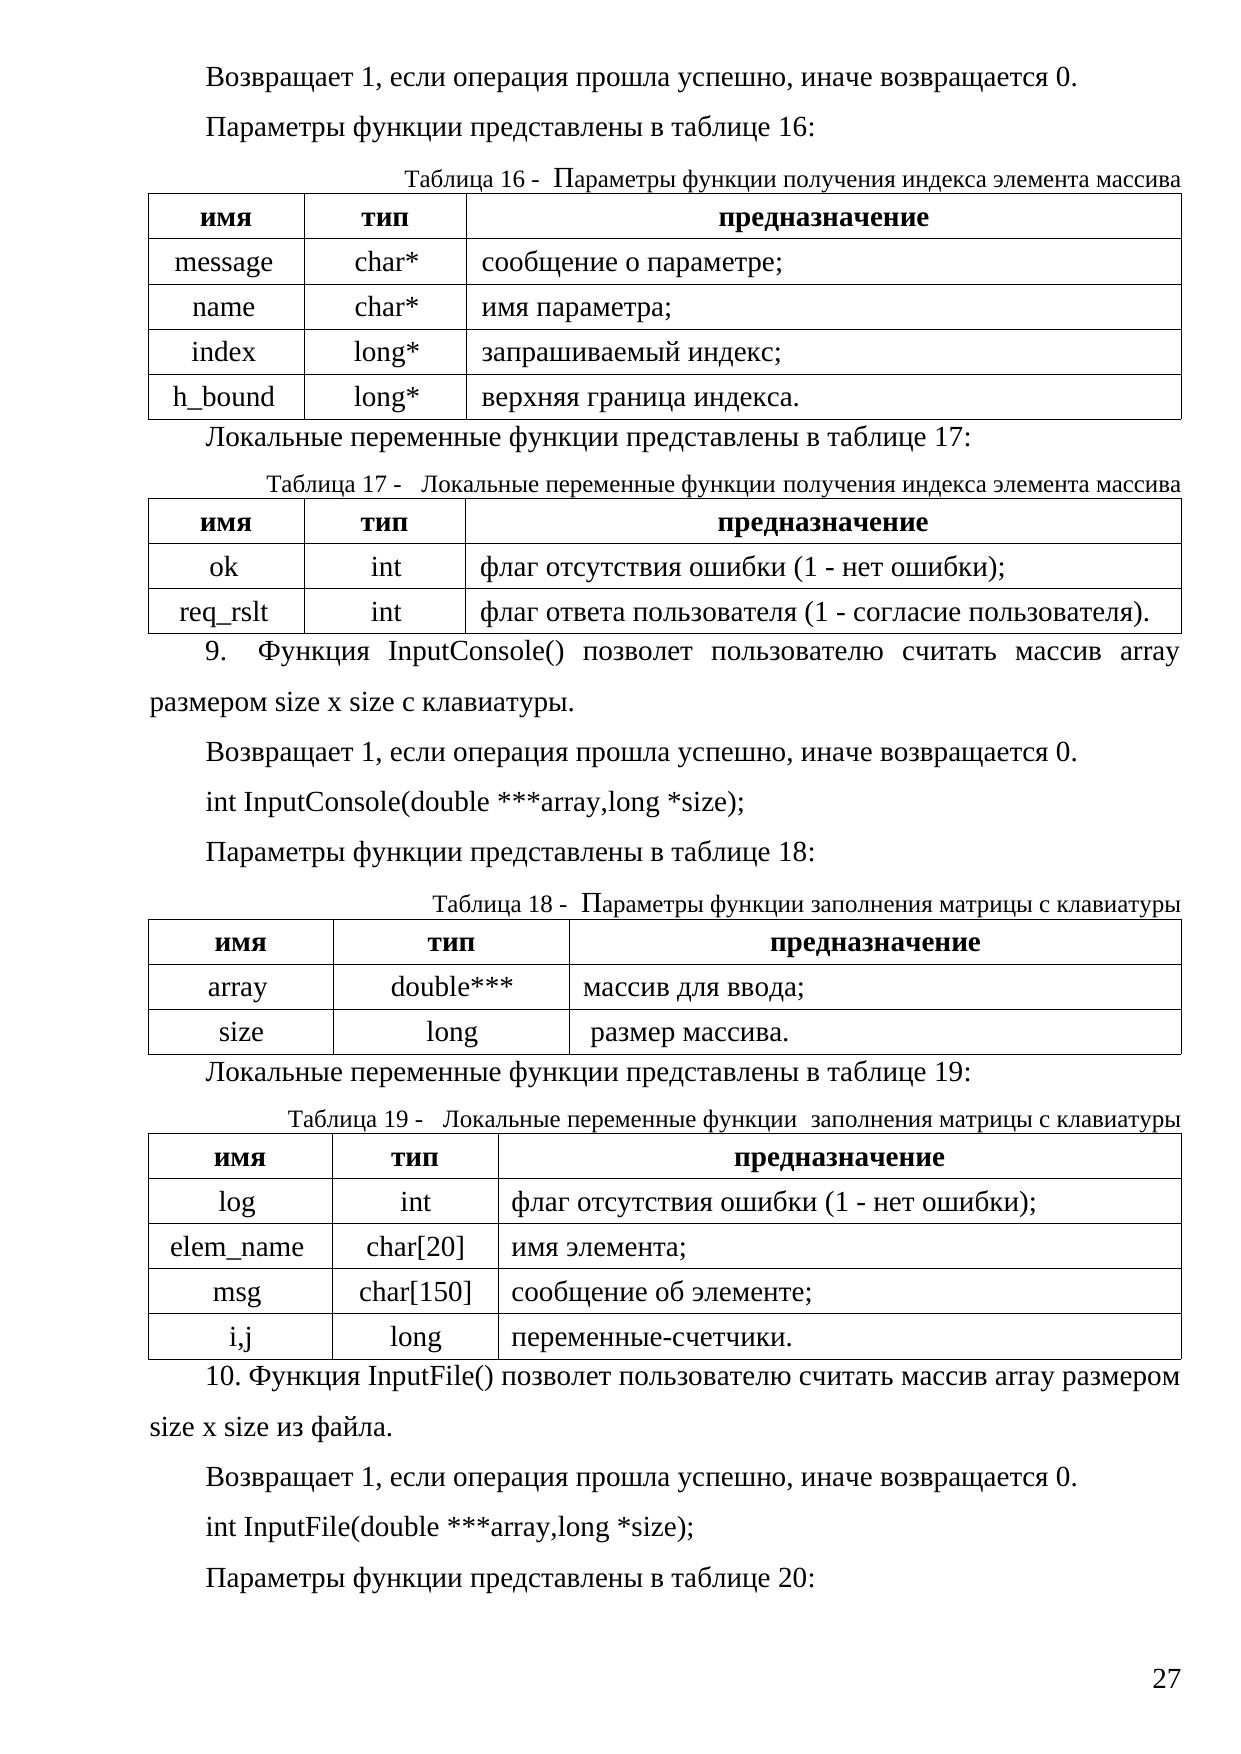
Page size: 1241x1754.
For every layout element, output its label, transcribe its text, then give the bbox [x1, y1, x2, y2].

text Таблица 18 - Параметры функции заполнения матрицы с клавиатуры [148, 885, 1181, 918]
table_cell запрашиваемый индекс; [467, 330, 1181, 374]
table_cell h_bound [149, 375, 304, 419]
table_cell double*** [334, 965, 569, 1009]
table_cell сообщение о параметре; [467, 239, 1181, 283]
table_header тип [334, 920, 569, 963]
list Функция InputFile() позволет пользователю считать массив array размером size x size из файла. [149, 1360, 1181, 1442]
text Таблица 16 - Параметры функции получения индекса элемента массива [148, 160, 1181, 193]
table_cell int [333, 1179, 498, 1223]
table_cell char[20] [333, 1224, 498, 1268]
table_cell message [149, 239, 304, 283]
table_cell сообщение об элементе; [499, 1269, 1181, 1313]
table_cell char* [305, 239, 466, 283]
table_header тип [305, 499, 465, 543]
table_cell index [149, 330, 304, 374]
table_header предназначение [570, 920, 1181, 963]
table_cell int [305, 544, 465, 588]
table_header имя [149, 920, 333, 963]
table_cell array [149, 965, 333, 1009]
table_header имя [149, 499, 304, 543]
table_cell req_rslt [149, 589, 304, 633]
table_cell переменные-счетчики. [499, 1314, 1181, 1358]
table_header тип [305, 194, 466, 238]
table_cell long* [305, 330, 466, 374]
table_cell name [149, 285, 304, 328]
text Возвращает 1, если операция прошла успешно, иначе возвращается 0. [148, 59, 1181, 93]
table_header предназначение [466, 499, 1181, 543]
table_cell массив для ввода; [570, 965, 1181, 1009]
text Параметры функции представлены в таблице 16: [148, 109, 1181, 143]
table_header тип [333, 1134, 498, 1178]
table_cell размер массива. [570, 1010, 1181, 1054]
text Локальные переменные функции представлены в таблице 17: [148, 420, 1181, 452]
table_cell char* [305, 285, 466, 328]
table_cell флаг отсутствия ошибки (1 - нет ошибки); [466, 544, 1181, 588]
table_header предназначение [499, 1134, 1181, 1178]
list Функция InputConsole() позволет пользователю считать массив array размером size x size с клавиатуры. [149, 634, 1181, 717]
table_cell msg [149, 1269, 332, 1313]
table_cell elem_name [149, 1224, 332, 1268]
text Параметры функции представлены в таблице 20: [148, 1560, 1181, 1593]
text Таблица 17 - Локальные переменные функции получения индекса элемента массива [148, 469, 1181, 498]
table_cell имя параметра; [467, 285, 1181, 328]
table_cell i,j [149, 1314, 332, 1358]
text Возвращает 1, если операция прошла успешно, иначе возвращается 0. [148, 1459, 1181, 1493]
table_header имя [149, 194, 304, 238]
text Параметры функции представлены в таблице 18: [148, 834, 1181, 868]
table_cell long* [305, 375, 466, 419]
table_cell int [305, 589, 465, 633]
text int InputConsole(double ***array,long *size); [148, 784, 1181, 818]
text int InputFile(double ***array,long *size); [148, 1509, 1181, 1543]
table_cell флаг отсутствия ошибки (1 - нет ошибки); [499, 1179, 1181, 1223]
table_cell флаг ответа пользователя (1 - согласие пользователя). [466, 589, 1181, 633]
table_cell имя элемента; [499, 1224, 1181, 1268]
table_cell char[150] [333, 1269, 498, 1313]
table_cell size [149, 1010, 333, 1054]
text Возвращает 1, если операция прошла успешно, иначе возвращается 0. [148, 734, 1181, 767]
table_header предназначение [467, 194, 1181, 238]
table_cell верхняя граница индекса. [467, 375, 1181, 419]
table_cell log [149, 1179, 332, 1223]
table_cell long [333, 1314, 498, 1358]
text Локальные переменные функции представлены в таблице 19: [148, 1055, 1181, 1087]
table_cell long [334, 1010, 569, 1054]
table_header имя [149, 1134, 332, 1178]
table_cell ok [149, 544, 304, 588]
text Таблица 19 - Локальные переменные функции заполнения матрицы с клавиатуры [148, 1104, 1181, 1133]
